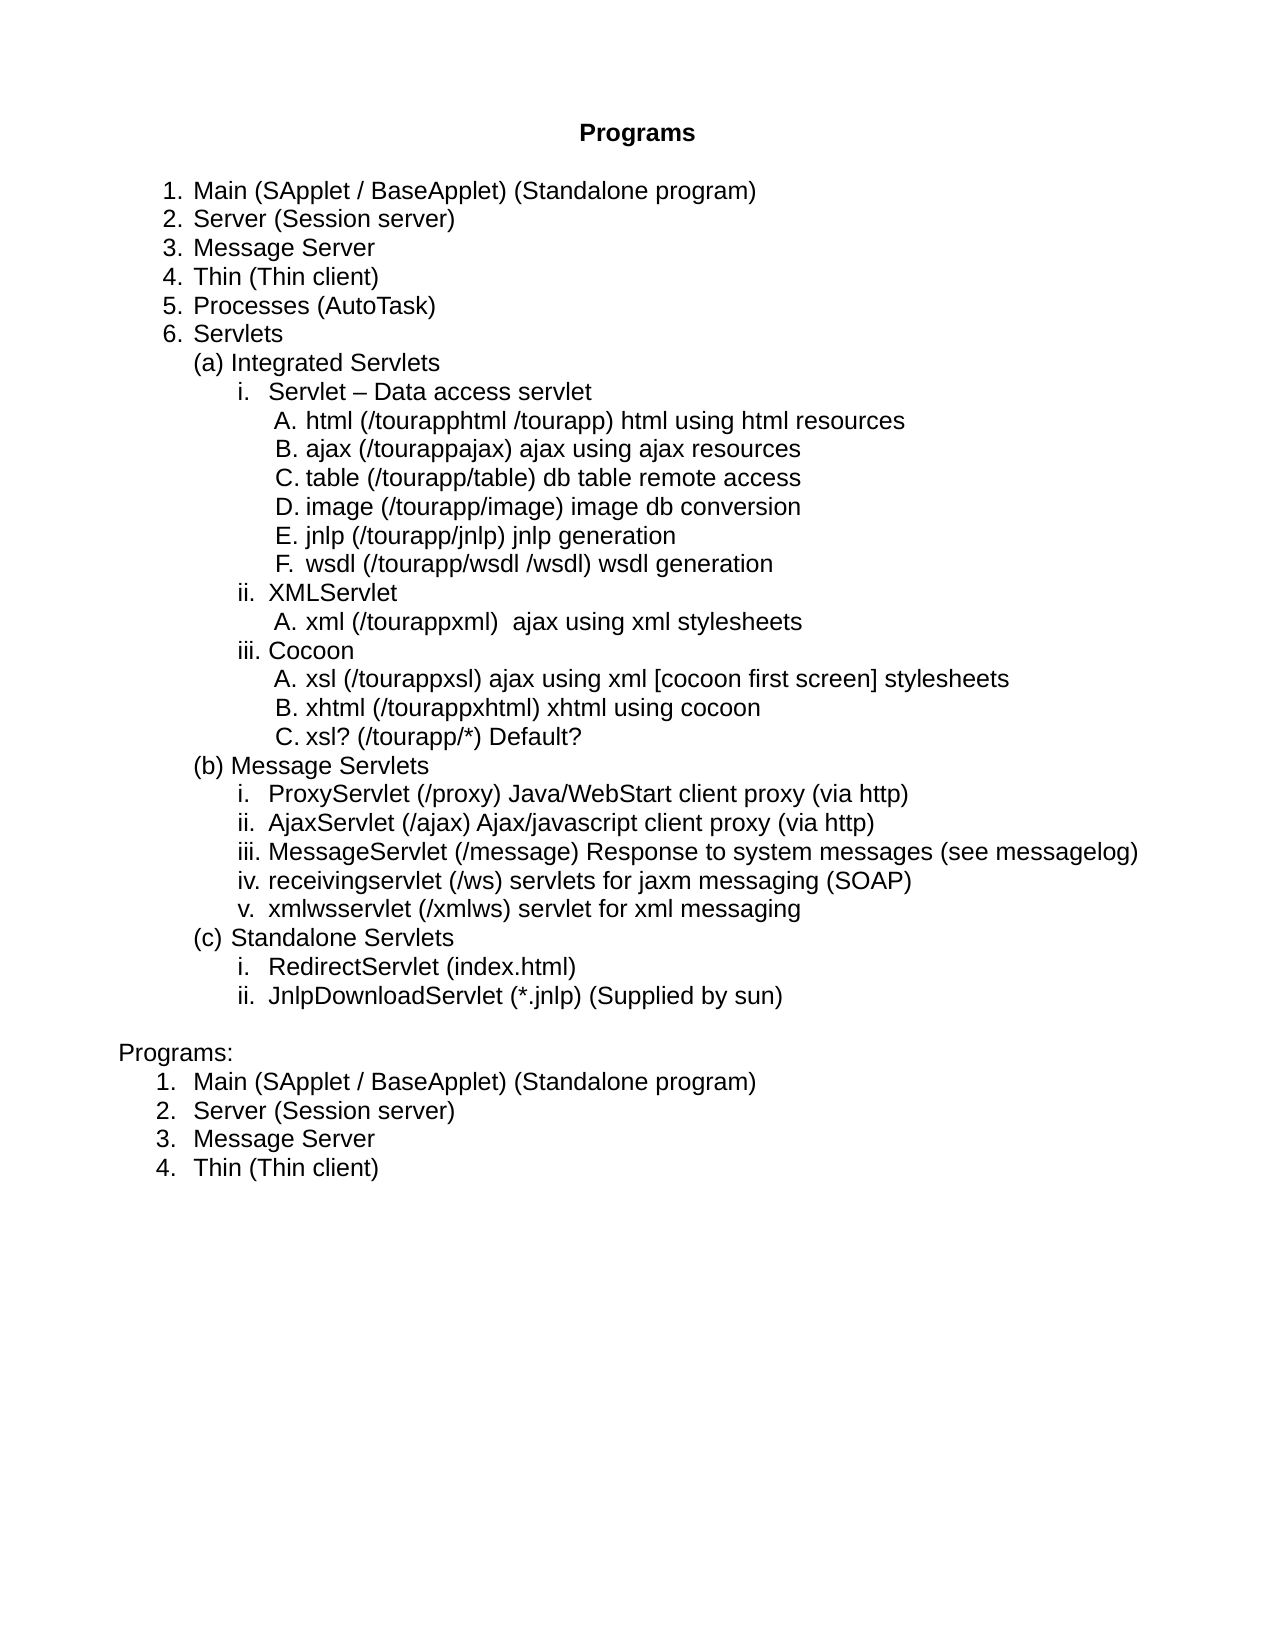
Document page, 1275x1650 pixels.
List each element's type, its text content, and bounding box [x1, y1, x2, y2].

list AjaxServlet (/ajax) Ajax/javascript client proxy (via http) [231, 808, 1157, 837]
list Servlets [156, 319, 1157, 348]
list Processes (AutoTask) [156, 291, 1157, 319]
list JnlpDownloadServlet (*.jnlp) (Supplied by sun) [231, 981, 1157, 1009]
list Main (SApplet / BaseApplet) (Standalone program) [156, 176, 1157, 204]
text Programs: [118, 1038, 1157, 1067]
list xmlwsservlet (/xmlws) servlet for xml messaging [231, 894, 1157, 923]
list Standalone Servlets [193, 923, 1157, 952]
list RedirectServlet (index.html) [231, 952, 1157, 981]
list xsl? (/tourapp/*) Default? [268, 722, 1157, 751]
list Servlet – Data access servlet [231, 377, 1157, 406]
text Programs [118, 118, 1157, 147]
list table (/tourapp/table) db table remote access [268, 463, 1157, 492]
list wsdl (/tourapp/wsdl /wsdl) wsdl generation [268, 549, 1157, 578]
list image (/tourapp/image) image db conversion [268, 492, 1157, 521]
list jnlp (/tourapp/jnlp) jnlp generation [268, 521, 1157, 549]
list Message Servlets [193, 751, 1157, 779]
list receivingservlet (/ws) servlets for jaxm messaging (SOAP) [231, 866, 1157, 894]
list xml (/tourappxml) ajax using xml stylesheets [268, 607, 1157, 636]
list Cocoon [231, 636, 1157, 664]
list Thin (Thin client) [156, 1153, 1157, 1182]
list Integrated Servlets [193, 348, 1157, 377]
list Thin (Thin client) [156, 262, 1157, 291]
list XMLServlet [231, 578, 1157, 607]
list Message Server [156, 1124, 1157, 1153]
list Message Server [156, 233, 1157, 262]
list Main (SApplet / BaseApplet) (Standalone program) [156, 1067, 1157, 1096]
list html (/tourapphtml /tourapp) html using html resources [268, 406, 1157, 434]
list Server (Session server) [156, 1096, 1157, 1124]
list xsl (/tourappxsl) ajax using xml [cocoon first screen] stylesheets [268, 664, 1157, 693]
list ProxyServlet (/proxy) Java/WebStart client proxy (via http) [231, 779, 1157, 808]
list ajax (/tourappajax) ajax using ajax resources [268, 434, 1157, 463]
list MessageServlet (/message) Response to system messages (see messagelog) [231, 837, 1157, 866]
list Server (Session server) [156, 204, 1157, 233]
list xhtml (/tourappxhtml) xhtml using cocoon [268, 693, 1157, 722]
